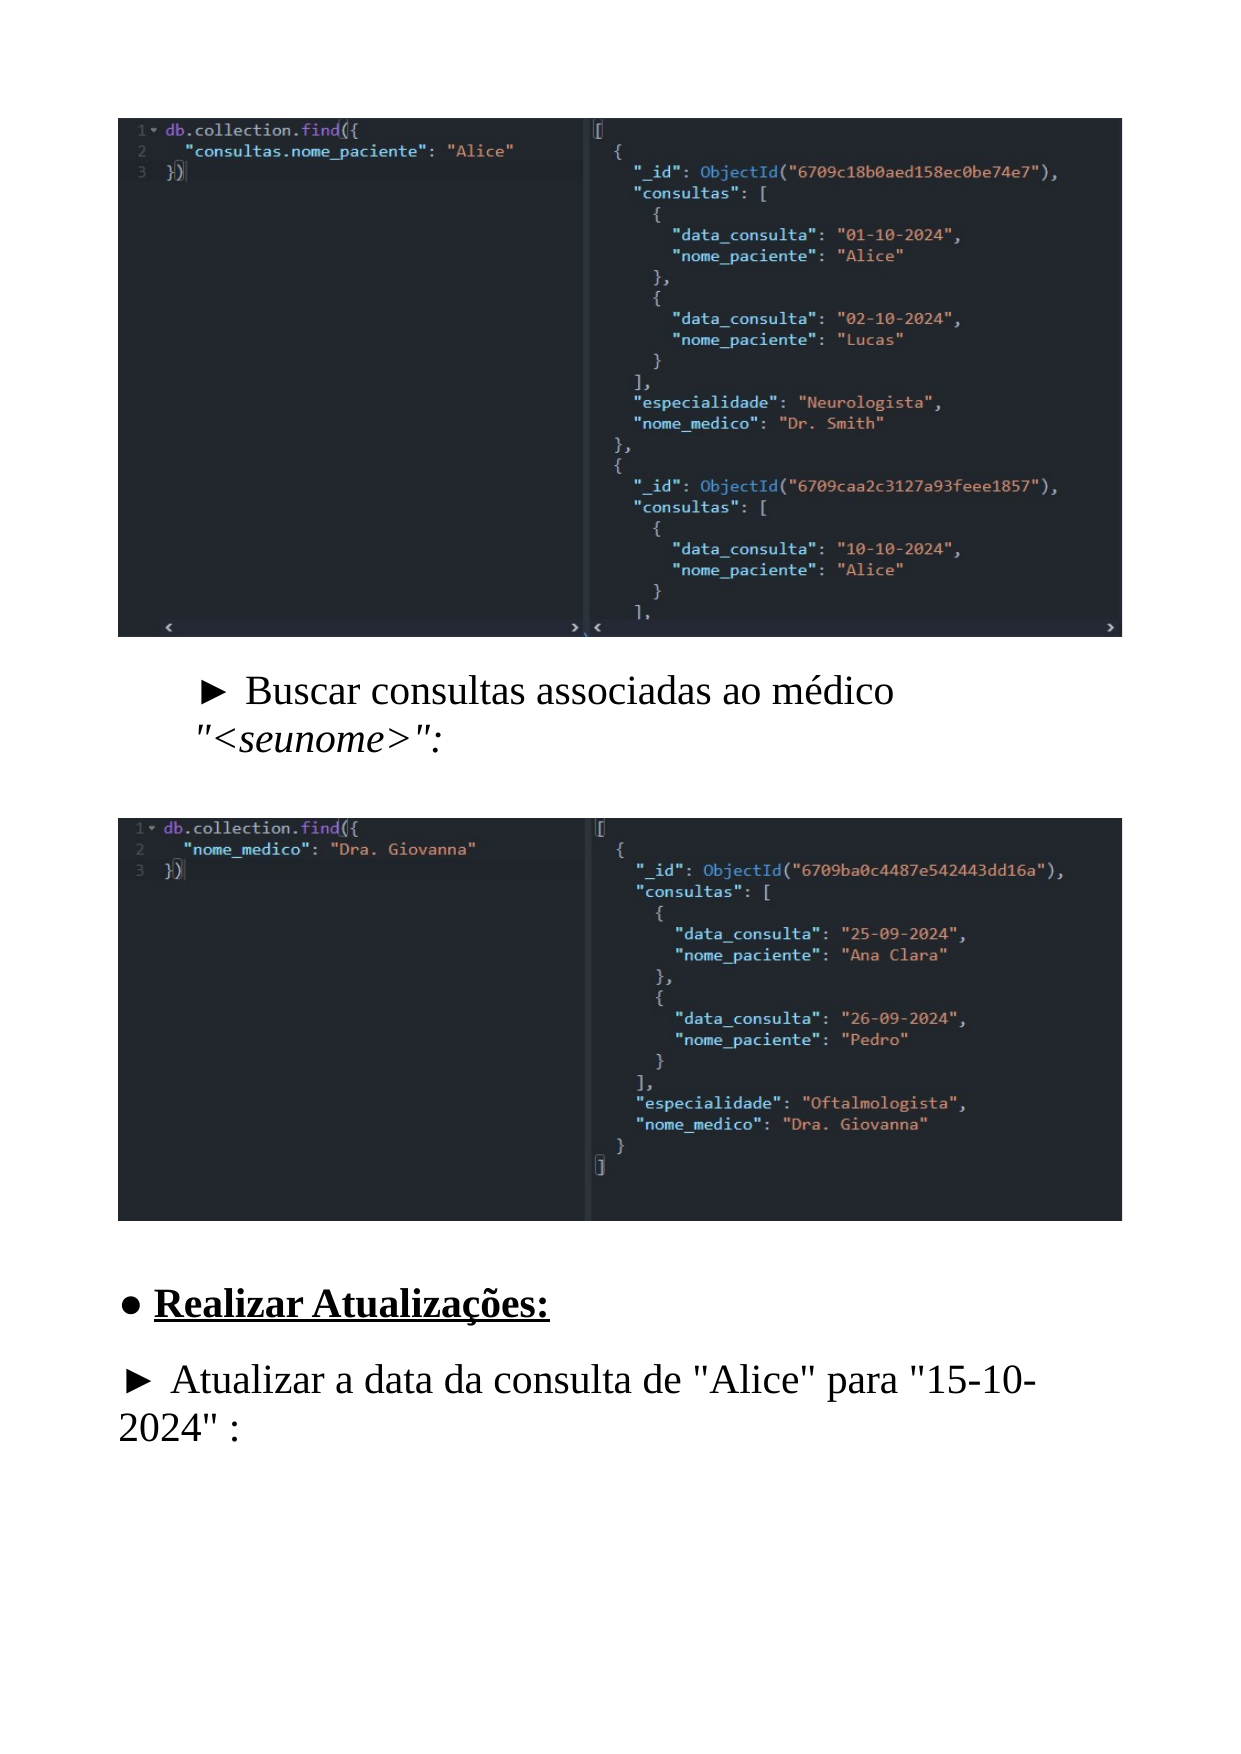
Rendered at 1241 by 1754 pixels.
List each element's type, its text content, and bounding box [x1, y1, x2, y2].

list ► Buscar consultas associadas ao médico "<seunome>": [156, 665, 1122, 761]
picture [118, 118, 1123, 637]
text ● Realizar Atualizações: [118, 1278, 1122, 1326]
picture [118, 818, 1123, 1221]
text ► Atualizar a data da consulta de "Alice" para "15-10-2024" : [118, 1355, 1122, 1451]
